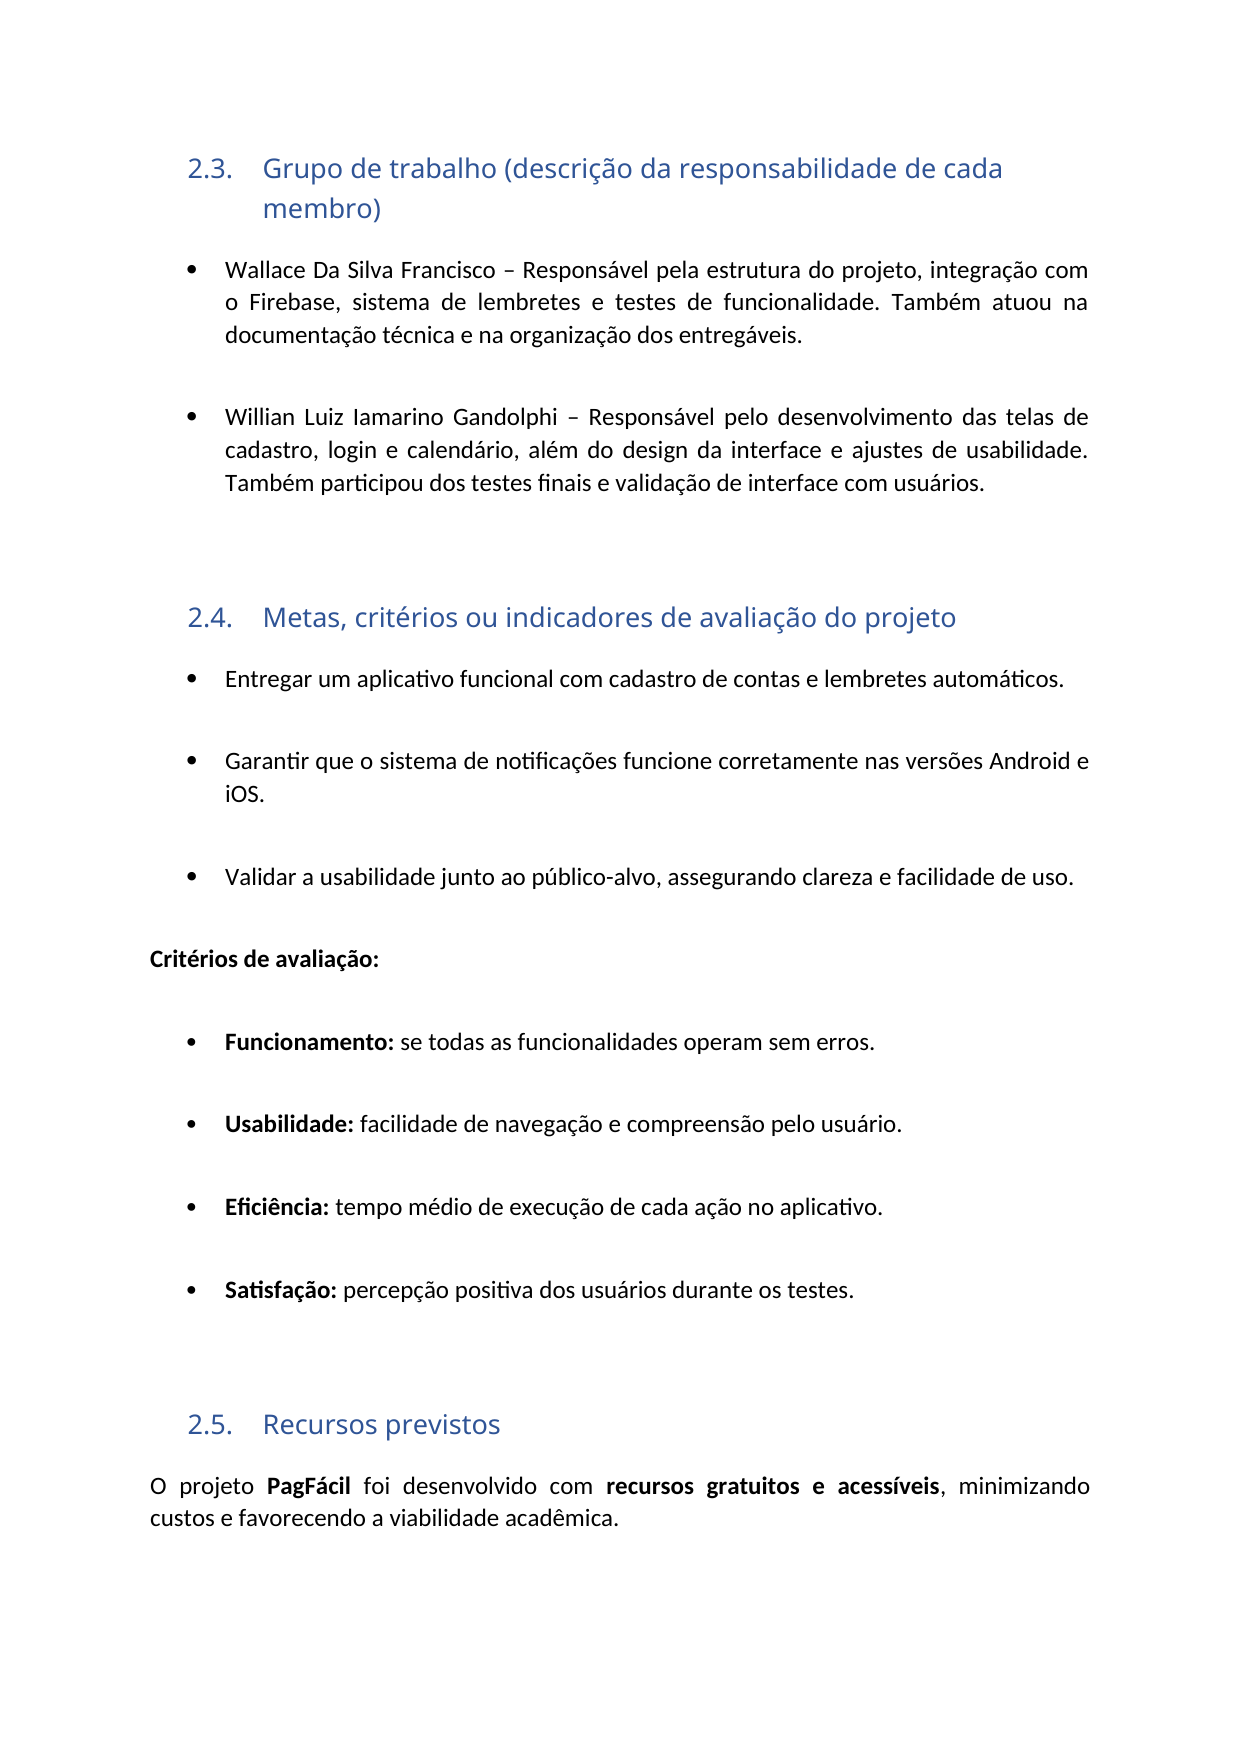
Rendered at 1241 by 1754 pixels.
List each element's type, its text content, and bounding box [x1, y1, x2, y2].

list Eficiência: tempo médio de execução de cada ação no aplicativo. [187, 1191, 1090, 1222]
text Critérios de avaliação: [150, 943, 1090, 974]
list Funcionamento: se todas as funcionalidades operam sem erros. [187, 1026, 1090, 1056]
list Garantir que o sistema de notificações funcione corretamente nas versões Android e iOS. [187, 746, 1090, 809]
list Willian Luiz Iamarino Gandolphi – Responsável pelo desenvolvimento das telas de cadastro, login e calendário, além do design da interface e ajustes de usabilidade. Também participou dos testes finais e validação de interface com usuários. [187, 402, 1090, 497]
list Metas, critérios ou indicadores de avaliação do projeto [187, 598, 1090, 635]
text O projeto PagFácil foi desenvolvido com recursos gratuitos e acessíveis, minimizando custos e favorecendo a viabilidade acadêmica. [150, 1470, 1090, 1533]
list Recursos previstos [187, 1406, 1090, 1442]
list Satisfação: percepção positiva dos usuários durante os testes. [187, 1274, 1090, 1304]
list Grupo de trabalho (descrição da responsabilidade de cada membro) [187, 150, 1090, 226]
list Wallace Da Silva Francisco – Responsável pela estrutura do projeto, integração com o Firebase, sistema de lembretes e testes de funcionalidade. Também atuou na documentação técnica e na organização dos entregáveis. [187, 254, 1090, 349]
list Validar a usabilidade junto ao público-alvo, assegurando clareza e facilidade de uso. [187, 861, 1090, 891]
list Usabilidade: facilidade de navegação e compreensão pelo usuário. [187, 1108, 1090, 1139]
list Entregar um aplicativo funcional com cadastro de contas e lembretes automáticos. [187, 663, 1090, 693]
